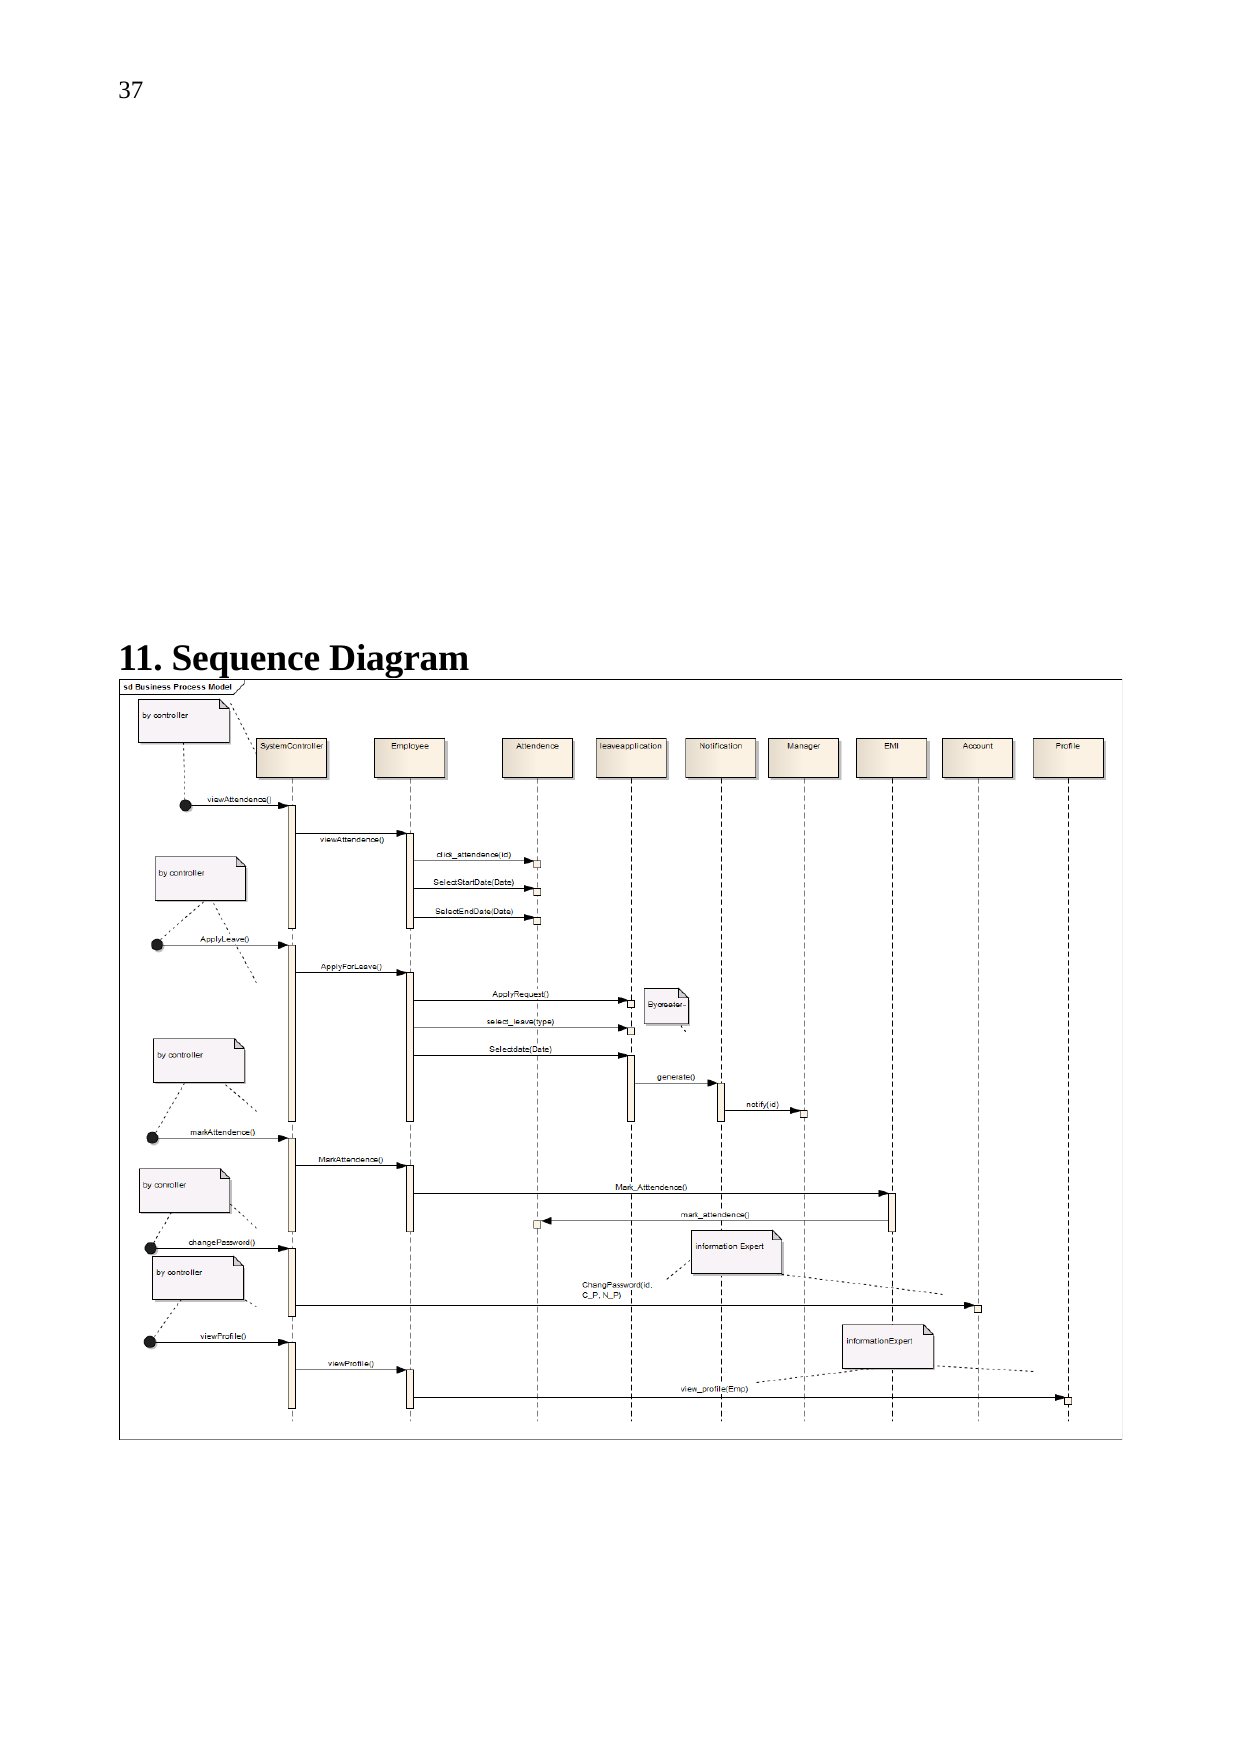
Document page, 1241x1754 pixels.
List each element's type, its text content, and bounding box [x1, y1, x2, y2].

text 11. Sequence Diagram [118, 636, 1122, 678]
